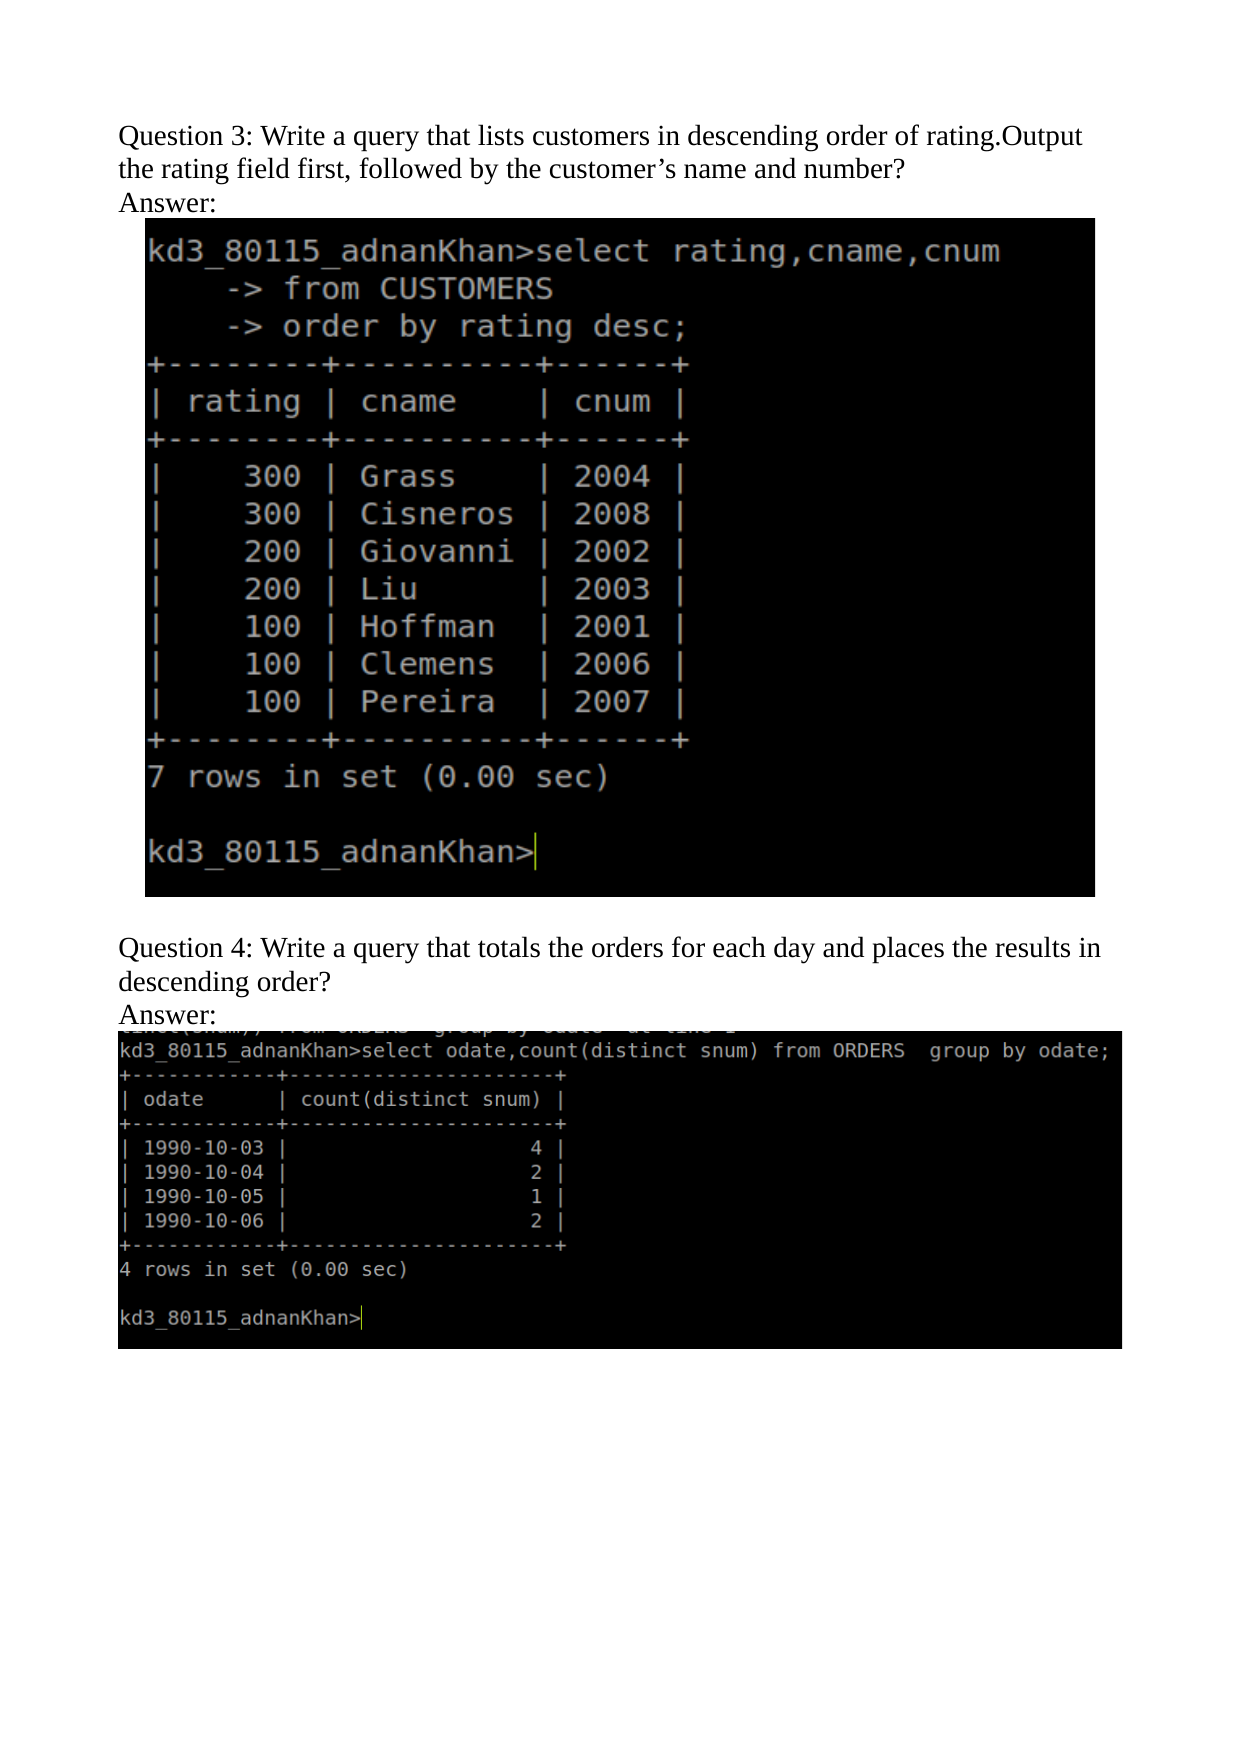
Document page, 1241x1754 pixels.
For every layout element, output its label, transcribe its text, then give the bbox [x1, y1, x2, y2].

text Answer: [118, 997, 1122, 1031]
text Answer: [118, 185, 1122, 219]
text Question 4: Write a query that totals the orders for each day and places the results in descending order? [118, 930, 1122, 997]
picture [145, 218, 1096, 897]
text Question 3: Write a query that lists customers in descending order of rating.Output the rating field first, followed by the customer’s name and number? [118, 118, 1122, 185]
picture [118, 1031, 1123, 1349]
